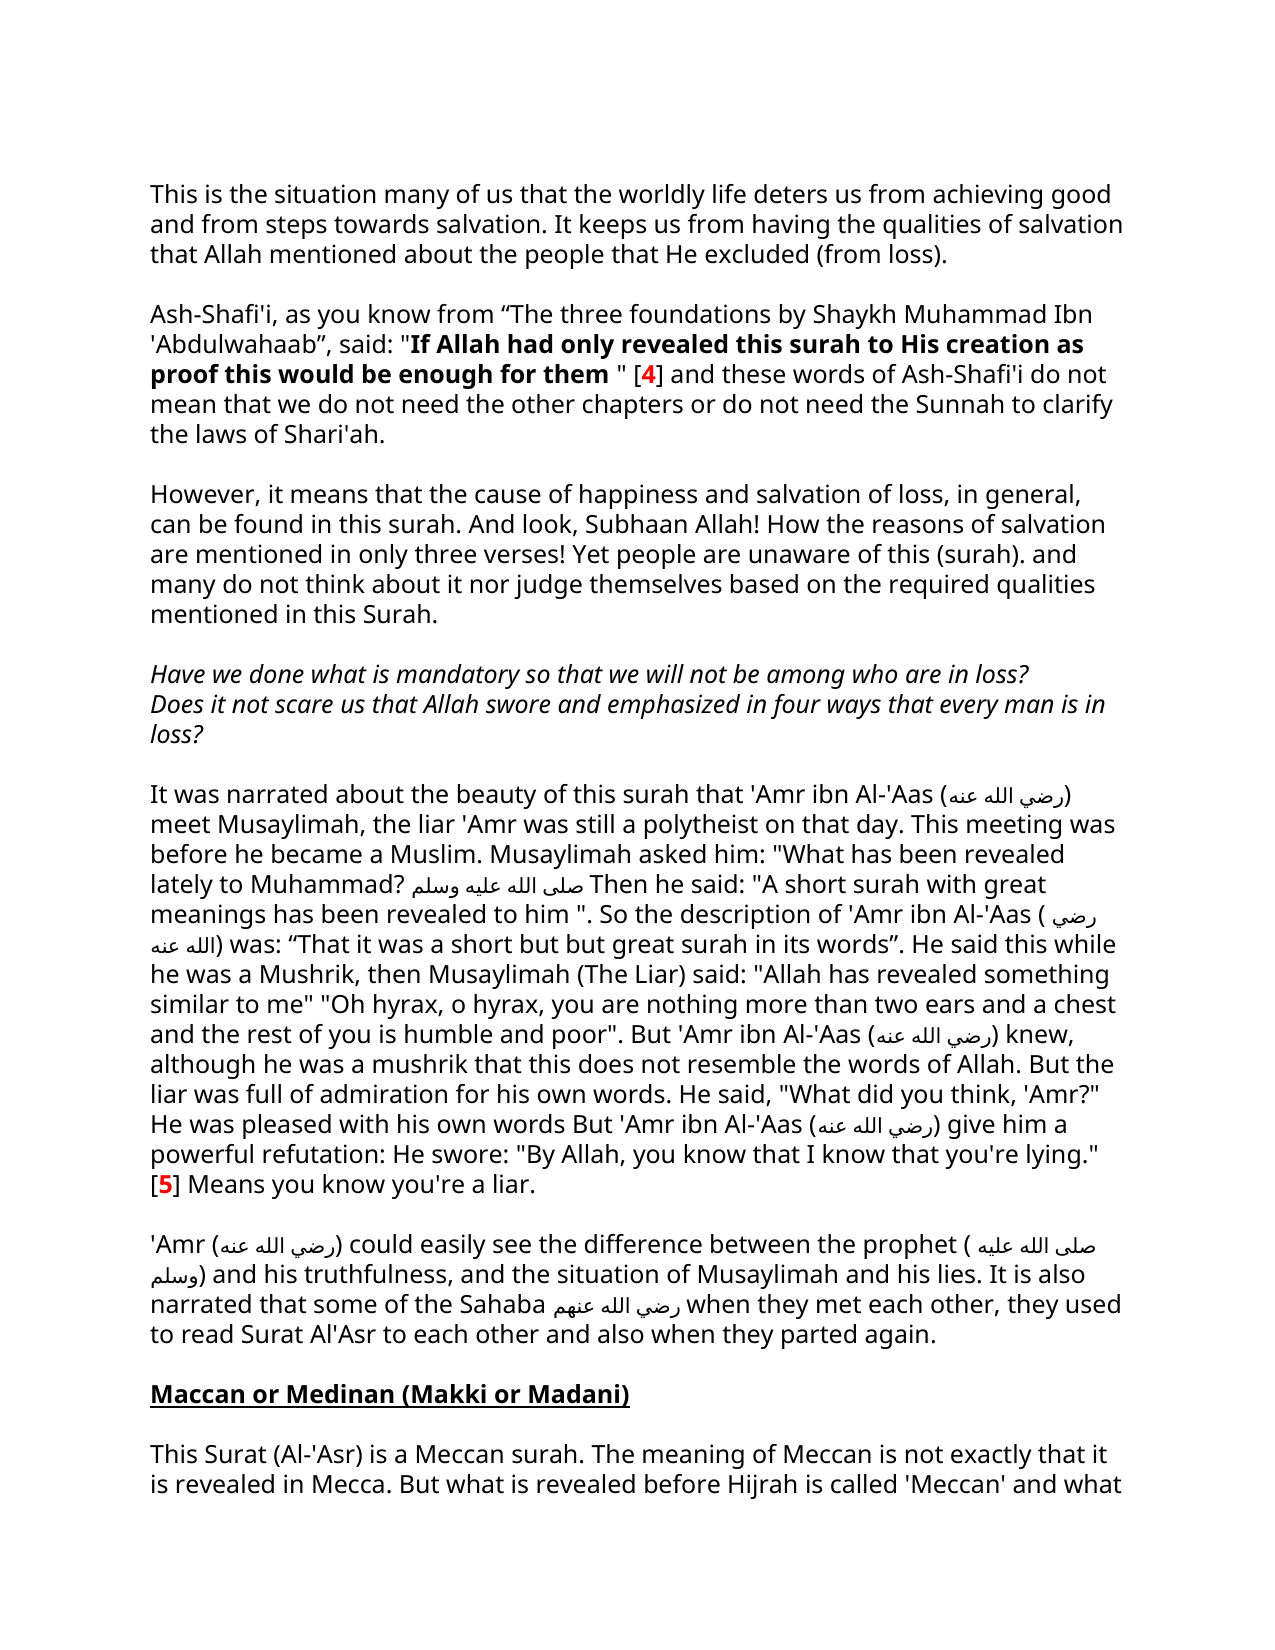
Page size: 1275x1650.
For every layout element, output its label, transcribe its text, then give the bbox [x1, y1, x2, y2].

text However, it means that the cause of happiness and salvation of loss, in general, can be found in this surah. And look, Subhaan Allah! How the reasons of salvation are mentioned in only three verses! Yet people are unaware of this (surah). and many do not think about it nor judge themselves based on the required qualities mentioned in this Surah. [150, 480, 1125, 630]
text Does it not scare us that Allah swore and emphasized in four ways that every man is in loss? [150, 690, 1125, 750]
text Maccan or Medinan (Makki or Madani) [150, 1380, 1125, 1410]
text This Surat (Al-'Asr) is a Meccan surah. The meaning of Meccan is not exactly that it is revealed in Mecca. But what is revealed before Hijrah is called 'Meccan' and what [150, 1440, 1125, 1500]
text Have we done what is mandatory so that we will not be among who are in loss? [150, 660, 1125, 690]
text 'Amr (رضي الله عنه) could easily see the difference between the prophet (صلى الله عليه وسلم) and his truthfulness, and the situation of Musaylimah and his lies. It is also narrated that some of the Sahaba رضي الله عنهم when they met each other, they used to read Surat Al'Asr to each other and also when they parted again. [150, 1230, 1125, 1350]
text This is the situation many of us that the worldly life deters us from achieving good and from steps towards salvation. It keeps us from having the qualities of salvation that Allah mentioned about the people that He excluded (from loss). [150, 180, 1125, 270]
text It was narrated about the beauty of this surah that 'Amr ibn Al-'Aas (رضي الله عنه) meet Musaylimah, the liar 'Amr was still a polytheist on that day. This meeting was before he became a Muslim. Musaylimah asked him: "What has been revealed lately to Muhammad? صلى الله عليه وسلم Then he said: "A short surah with great meanings has been revealed to him ". So the description of 'Amr ibn Al-'Aas (رضي الله عنه) was: “That it was a short but but great surah in its words”. He said this while he was a Mushrik, then Musaylimah (The Liar) said: "Allah has revealed something similar to me" "Oh hyrax, o hyrax, you are nothing more than two ears and a chest and the rest of you is humble and poor". But 'Amr ibn Al-'Aas (رضي الله عنه) knew, although he was a mushrik that this does not resemble the words of Allah. But the liar was full of admiration for his own words. He said, "What did you think, 'Amr?" He was pleased with his own words But 'Amr ibn Al-'Aas (رضي الله عنه) give him a powerful refutation: He swore: "By Allah, you know that I know that you're lying." [5] Means you know you're a liar. [150, 780, 1125, 1200]
text Ash-Shafi'i, as you know from “The three foundations by Shaykh Muhammad Ibn 'Abdulwahaab”, said: "If Allah had only revealed this surah to His creation as proof this would be enough for them " [4] and these words of Ash-Shafi'i do not mean that we do not need the other chapters or do not need the Sunnah to clarify the laws of Shari'ah. [150, 300, 1125, 450]
